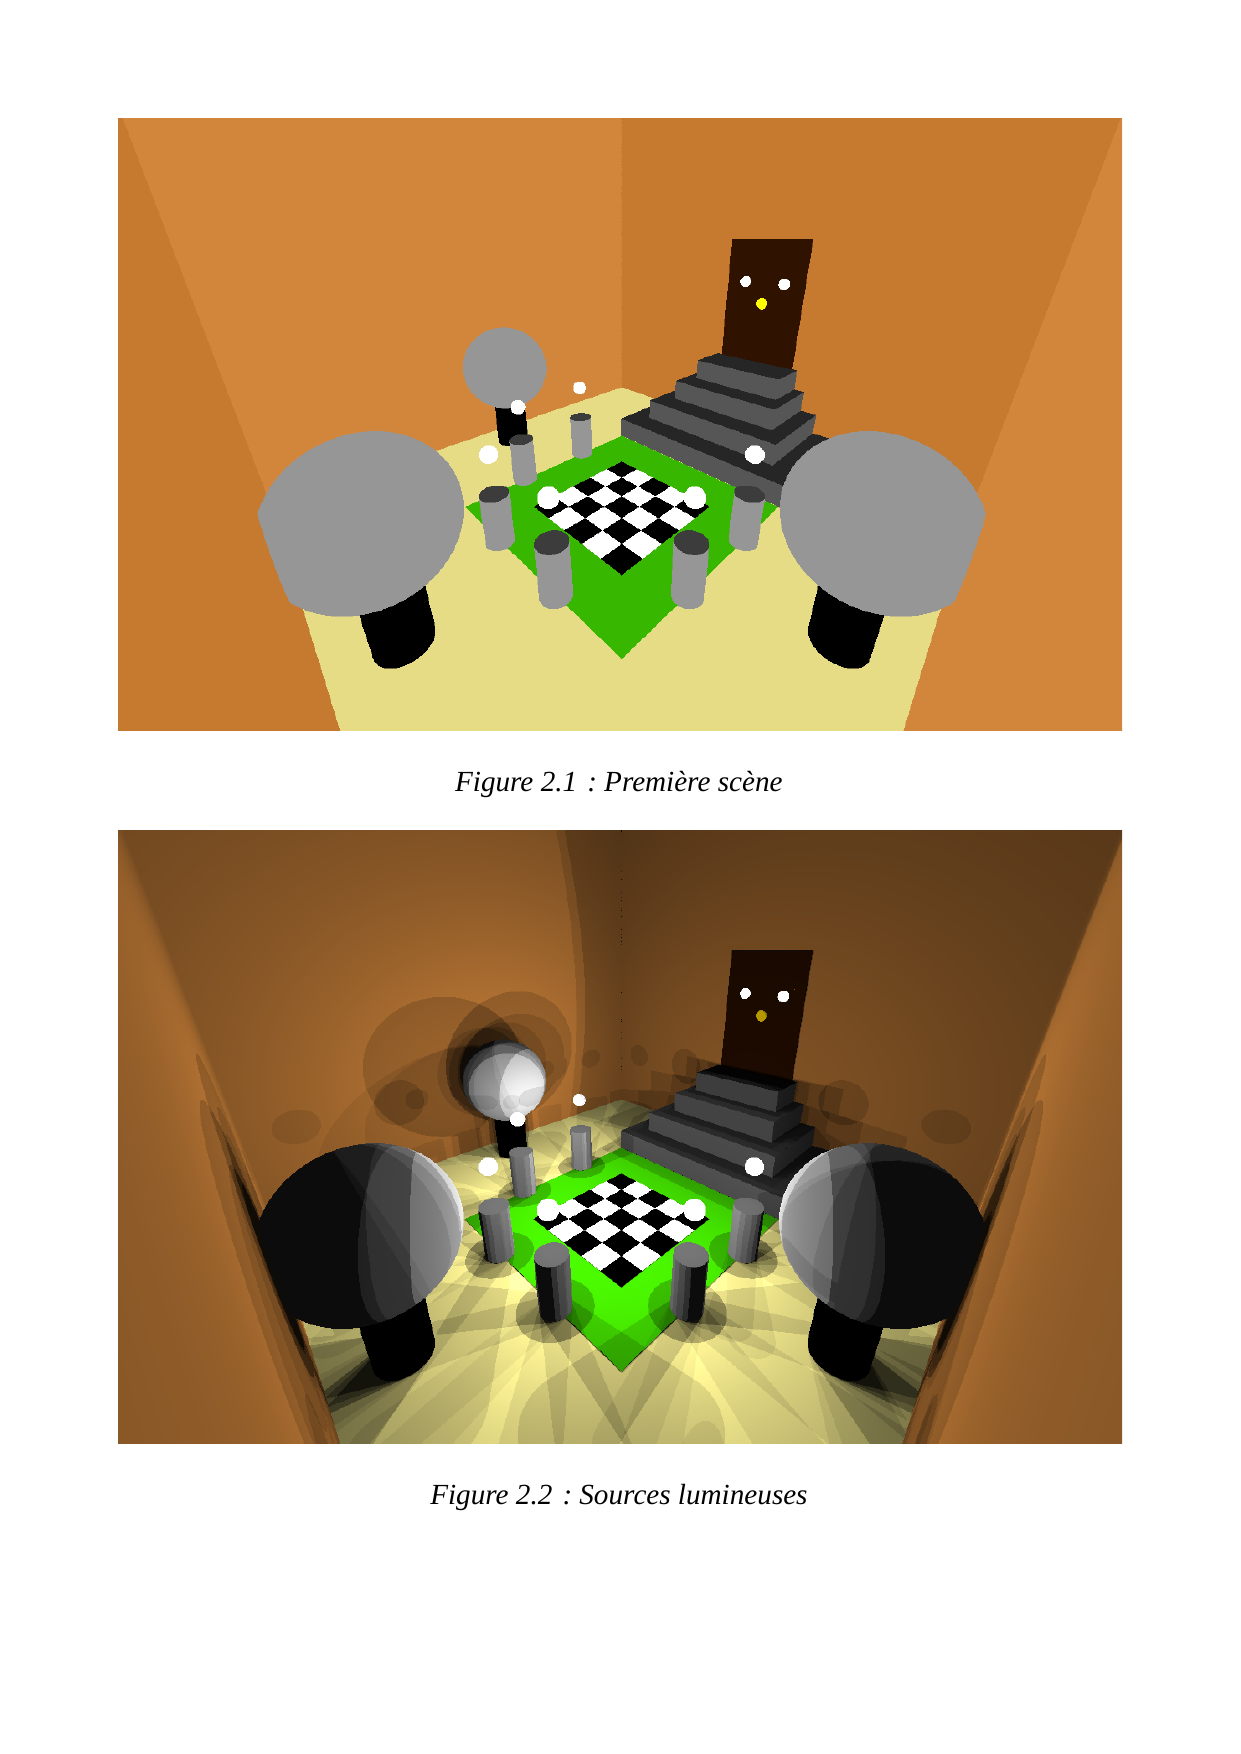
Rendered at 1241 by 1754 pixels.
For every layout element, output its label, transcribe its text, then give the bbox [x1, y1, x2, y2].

picture [118, 118, 1123, 731]
text Figure 2.1 : Première scène [118, 764, 1122, 797]
text Figure 2.2 : Sources lumineuses [118, 1477, 1122, 1510]
picture [118, 830, 1123, 1444]
